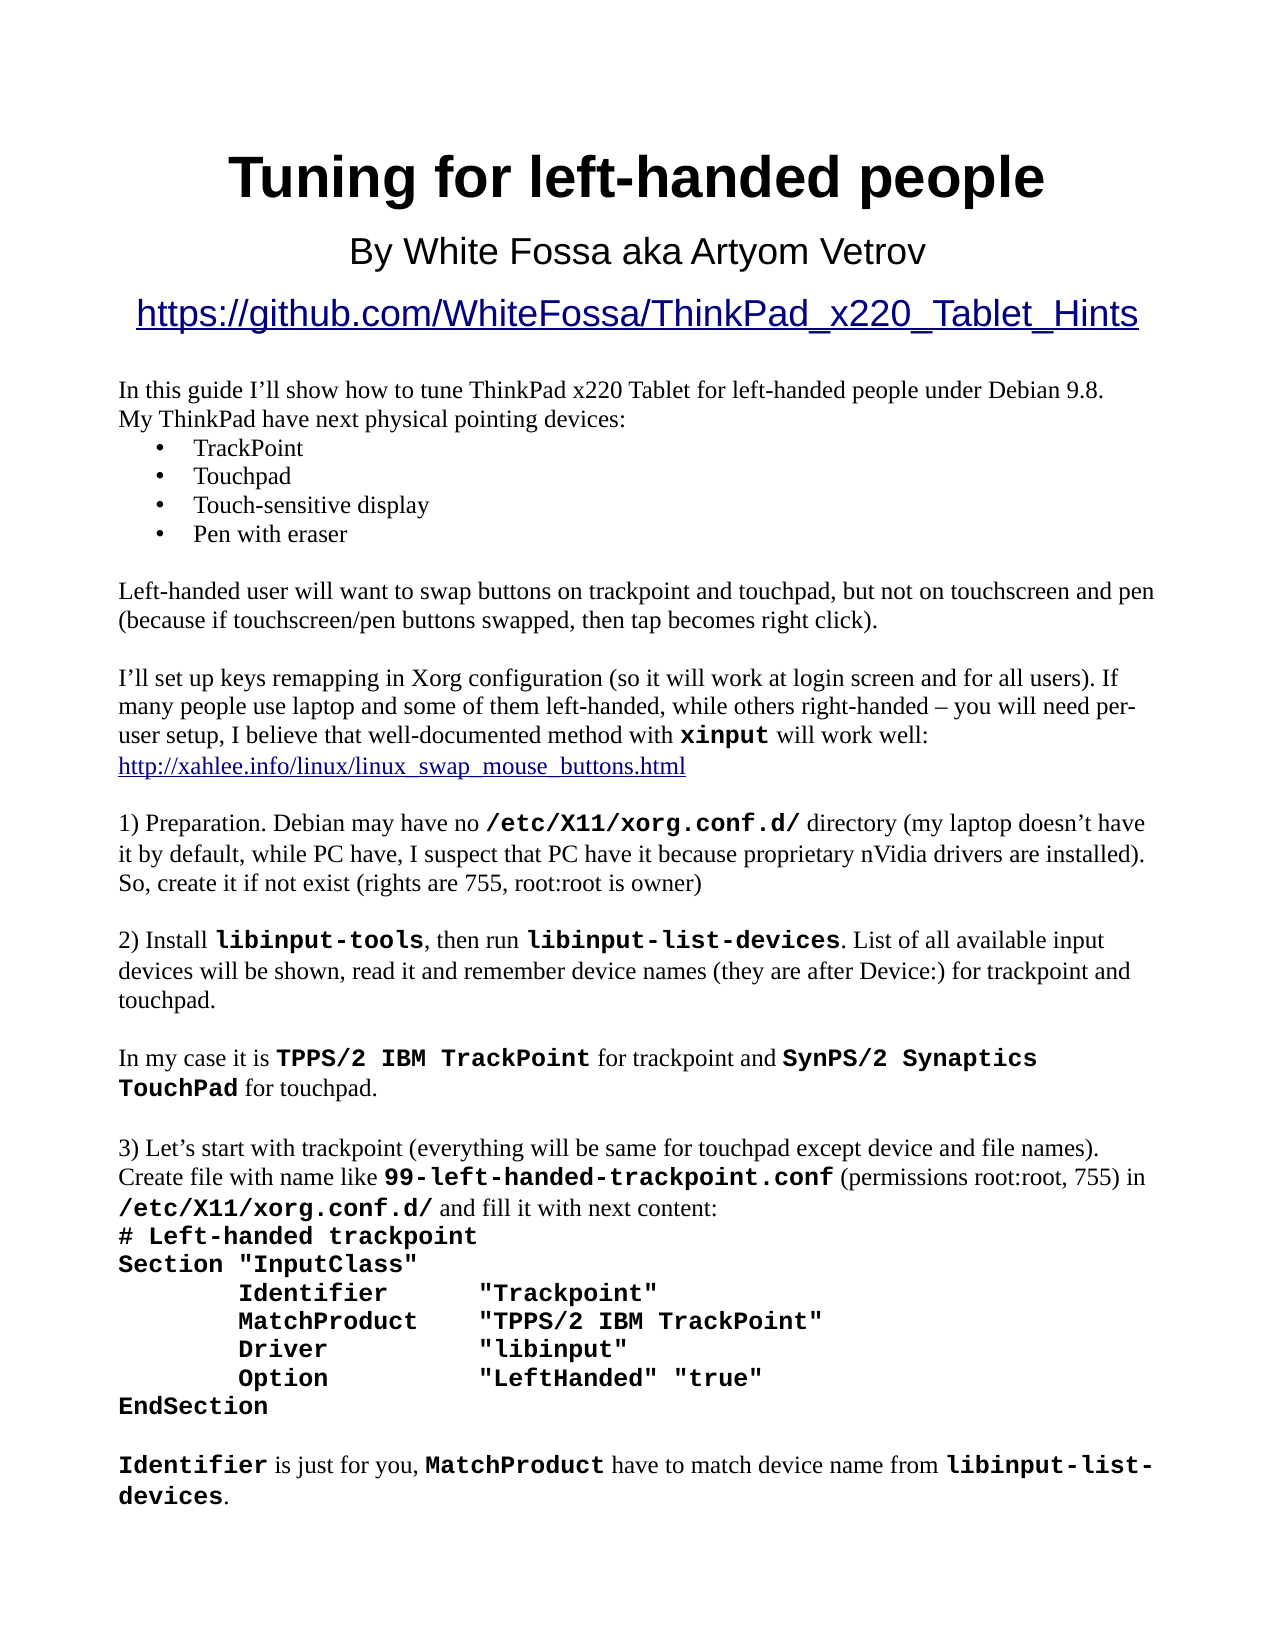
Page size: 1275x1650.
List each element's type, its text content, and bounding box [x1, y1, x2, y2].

text MatchProduct "TPPS/2 IBM TrackPoint" [118, 1308, 1157, 1337]
text Create file with name like 99-left-handed-trackpoint.conf (permissions root:root, 755) in /etc/X11/xorg.conf.d/ and fill it with next content: [118, 1162, 1157, 1223]
text Left-handed user will want to swap buttons on trackpoint and touchpad, but not on touchscreen and pen (because if touchscreen/pen buttons swapped, then tap becomes right click). [118, 576, 1157, 634]
text 2) Install libinput-tools, then run libinput-list-devices. List of all available input devices will be shown, read it and remember device names (they are after Device:) for trackpoint and touchpad. [118, 926, 1157, 1014]
text 1) Preparation. Debian may have no /etc/X11/xorg.conf.d/ directory (my laptop doesn’t have it by default, while PC have, I suspect that PC have it because proprietary nVidia drivers are installed). So, create it if not exist (rights are 755, root:root is owner) [118, 808, 1157, 897]
text Section "InputClass" [118, 1252, 1157, 1280]
text My ThinkPad have next physical pointing devices: [118, 404, 1157, 433]
text # Left-handed trackpoint [118, 1223, 1157, 1252]
list Touchpad [156, 461, 1157, 490]
text Identifier "Trackpoint" [118, 1280, 1157, 1308]
subtitle By White Fossa aka Artyom Vetrov [118, 229, 1157, 272]
subtitle https://github.com/WhiteFossa/ThinkPad_x220_Tablet_Hints [118, 291, 1157, 334]
text Option "LeftHanded" "true" [118, 1365, 1157, 1393]
list Pen with eraser [156, 519, 1157, 548]
text In this guide I’ll show how to tune ThinkPad x220 Tablet for left-handed people under Debian 9.8. [118, 375, 1157, 404]
text EndSection [118, 1393, 1157, 1422]
list TrackPoint [156, 433, 1157, 461]
title Tuning for left-handed people [118, 143, 1157, 210]
text Identifier is just for you, MatchProduct have to match device name from libinput-list-devices. [118, 1451, 1157, 1512]
text I’ll set up keys remapping in Xorg configuration (so it will work at login screen and for all users). If many people use laptop and some of them left-handed, while others right-handed – you will need per-user setup, I believe that well-documented method with xinput will work well: http://xahlee.info/linux/linux_swap_mouse_buttons.html [118, 663, 1157, 780]
text In my case it is TPPS/2 IBM TrackPoint for trackpoint and SynPS/2 Synaptics TouchPad for touchpad. [118, 1043, 1157, 1104]
text Driver "libinput" [118, 1337, 1157, 1365]
list Touch-sensitive display [156, 490, 1157, 519]
text 3) Let’s start with trackpoint (everything will be same for touchpad except device and file names). [118, 1133, 1157, 1162]
